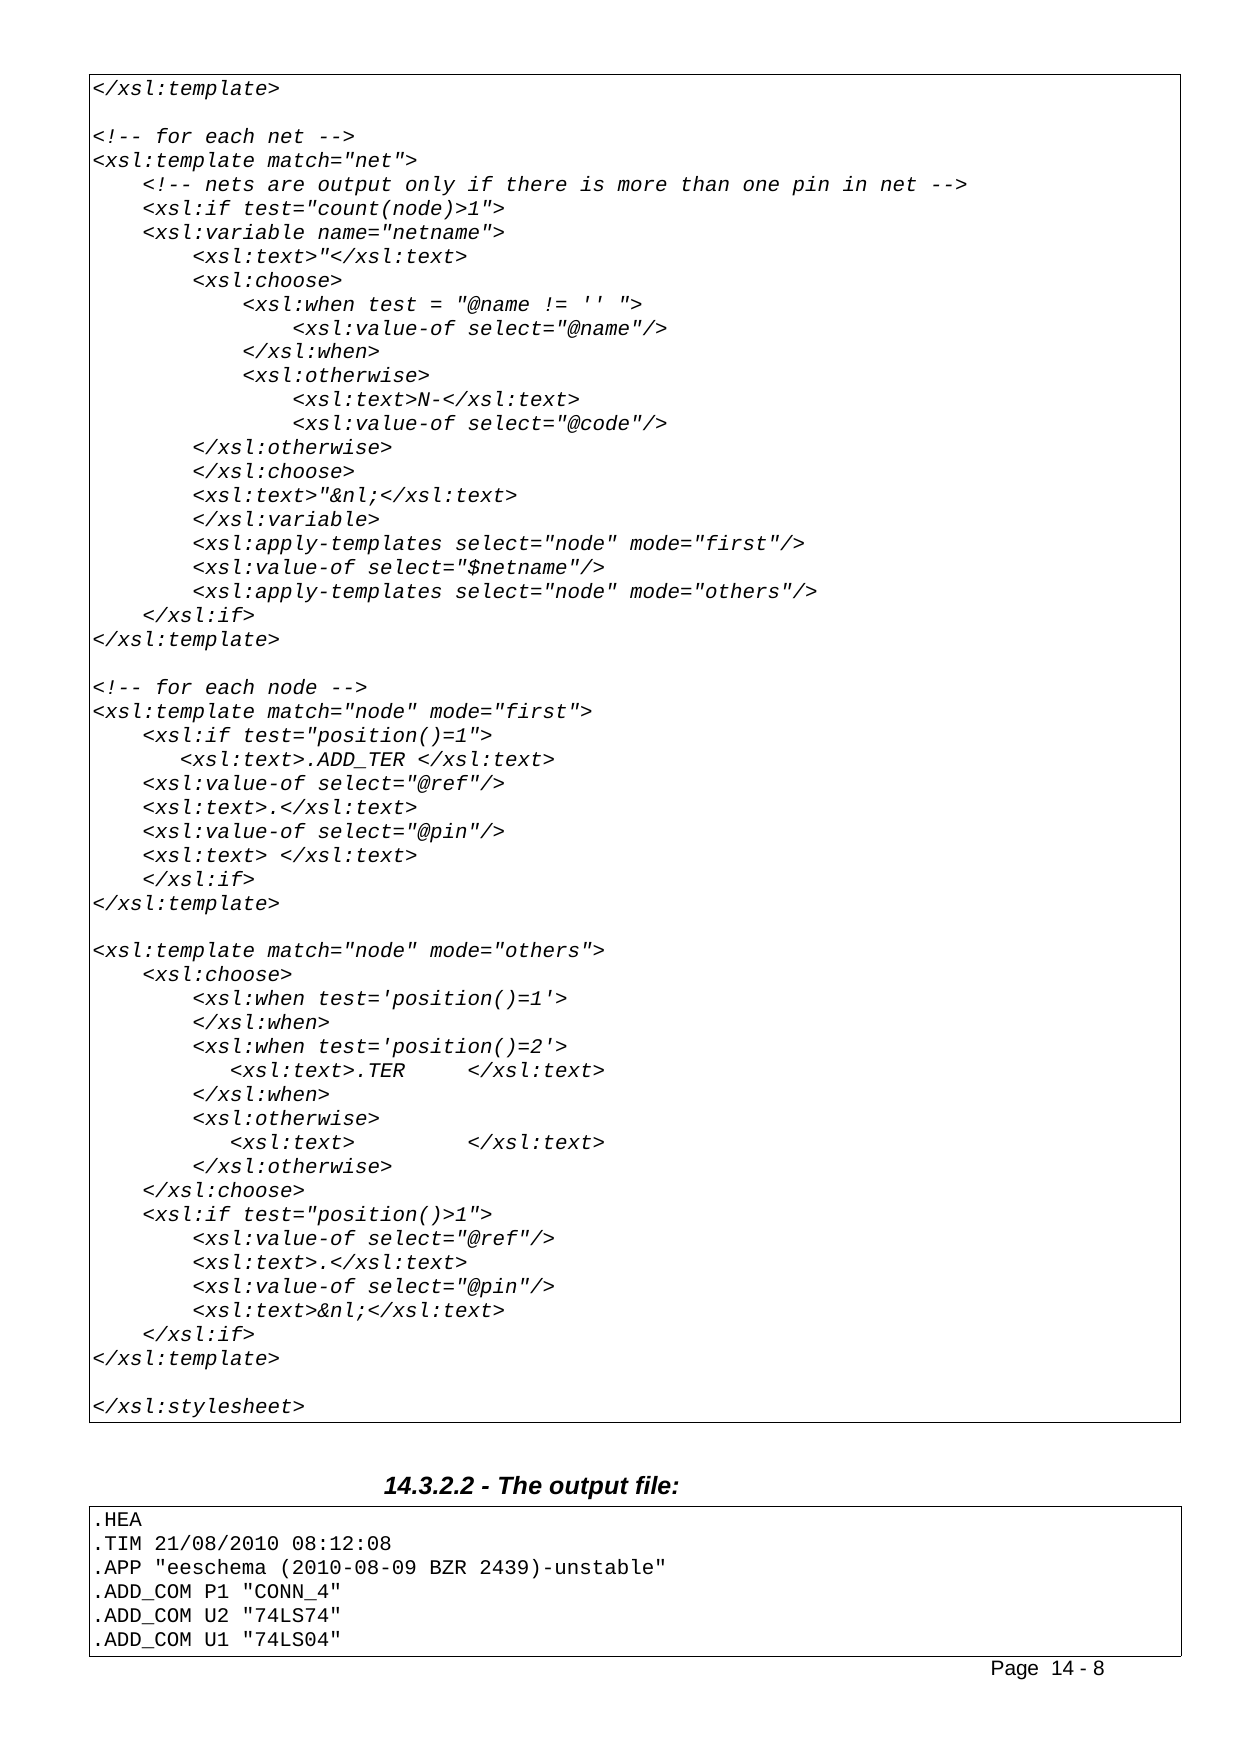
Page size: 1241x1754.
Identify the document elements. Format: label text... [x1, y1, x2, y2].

text </xsl:when> [90, 1008, 1180, 1032]
text </xsl:if> [90, 864, 1180, 888]
text <xsl:apply-templates select="node" mode="others"/> [90, 577, 1180, 601]
text <!-- for each net --> [90, 122, 1180, 146]
text <xsl:when test = "@name != '' "> [90, 289, 1180, 313]
text </xsl:template> [90, 75, 1180, 102]
text </xsl:template> [90, 888, 1180, 916]
text <xsl:if test="count(node)>1"> [90, 194, 1180, 218]
text <xsl:apply-templates select="node" mode="first"/> [90, 529, 1180, 553]
text </xsl:stylesheet> [90, 1392, 1180, 1422]
text <xsl:otherwise> [90, 361, 1180, 385]
text <xsl:template match="net"> [90, 146, 1180, 170]
text </xsl:variable> [90, 505, 1180, 529]
text <xsl:value-of select="@ref"/> [90, 1224, 1180, 1248]
text <!-- for each node --> [90, 673, 1180, 697]
text .TIM 21/08/2010 08:12:08 [90, 1530, 1181, 1554]
text <xsl:value-of select="@name"/> [90, 313, 1180, 337]
text <xsl:text>.</xsl:text> [90, 793, 1180, 817]
text </xsl:template> [90, 1344, 1180, 1372]
text <xsl:value-of select="@ref"/> [90, 769, 1180, 793]
text <xsl:text>&nl;</xsl:text> [90, 1296, 1180, 1320]
text .ADD_COM P1 "CONN_4" [90, 1578, 1181, 1602]
text <xsl:text> </xsl:text> [90, 841, 1180, 864]
text <xsl:template match="node" mode="first"> [90, 697, 1180, 721]
text <xsl:text>.TER </xsl:text> [90, 1056, 1180, 1080]
subtitle The output file: [310, 1472, 1181, 1500]
text </xsl:when> [90, 1080, 1180, 1104]
text <xsl:if test="position()>1"> [90, 1200, 1180, 1224]
text </xsl:otherwise> [90, 1152, 1180, 1176]
text <xsl:value-of select="@pin"/> [90, 1272, 1180, 1296]
text <xsl:value-of select="$netname"/> [90, 553, 1180, 577]
text <xsl:choose> [90, 266, 1180, 289]
text .HEA [90, 1507, 1181, 1530]
text </xsl:choose> [90, 457, 1180, 481]
text .ADD_COM U2 "74LS74" [90, 1602, 1181, 1626]
text </xsl:template> [90, 625, 1180, 653]
text <xsl:text>.ADD_TER </xsl:text> [90, 745, 1180, 769]
text </xsl:otherwise> [90, 433, 1180, 457]
text .ADD_COM U1 "74LS04" [90, 1626, 1181, 1656]
text <xsl:value-of select="@pin"/> [90, 817, 1180, 841]
text <xsl:choose> [90, 960, 1180, 984]
text <xsl:text> </xsl:text> [90, 1128, 1180, 1152]
text <xsl:variable name="netname"> [90, 218, 1180, 242]
text .APP "eeschema (2010-08-09 BZR 2439)-unstable" [90, 1554, 1181, 1578]
text <!-- nets are output only if there is more than one pin in net --> [90, 170, 1180, 194]
text <xsl:template match="node" mode="others"> [90, 936, 1180, 960]
text <xsl:text>.</xsl:text> [90, 1248, 1180, 1272]
text <xsl:text>N-</xsl:text> [90, 385, 1180, 409]
text <xsl:text>"</xsl:text> [90, 242, 1180, 266]
text <xsl:text>"&nl;</xsl:text> [90, 481, 1180, 505]
text </xsl:when> [90, 337, 1180, 361]
text <xsl:when test='position()=2'> [90, 1032, 1180, 1056]
text </xsl:if> [90, 601, 1180, 625]
text </xsl:if> [90, 1320, 1180, 1344]
text </xsl:choose> [90, 1176, 1180, 1200]
text <xsl:otherwise> [90, 1104, 1180, 1128]
text <xsl:if test="position()=1"> [90, 721, 1180, 745]
text <xsl:value-of select="@code"/> [90, 409, 1180, 433]
text <xsl:when test='position()=1'> [90, 984, 1180, 1008]
